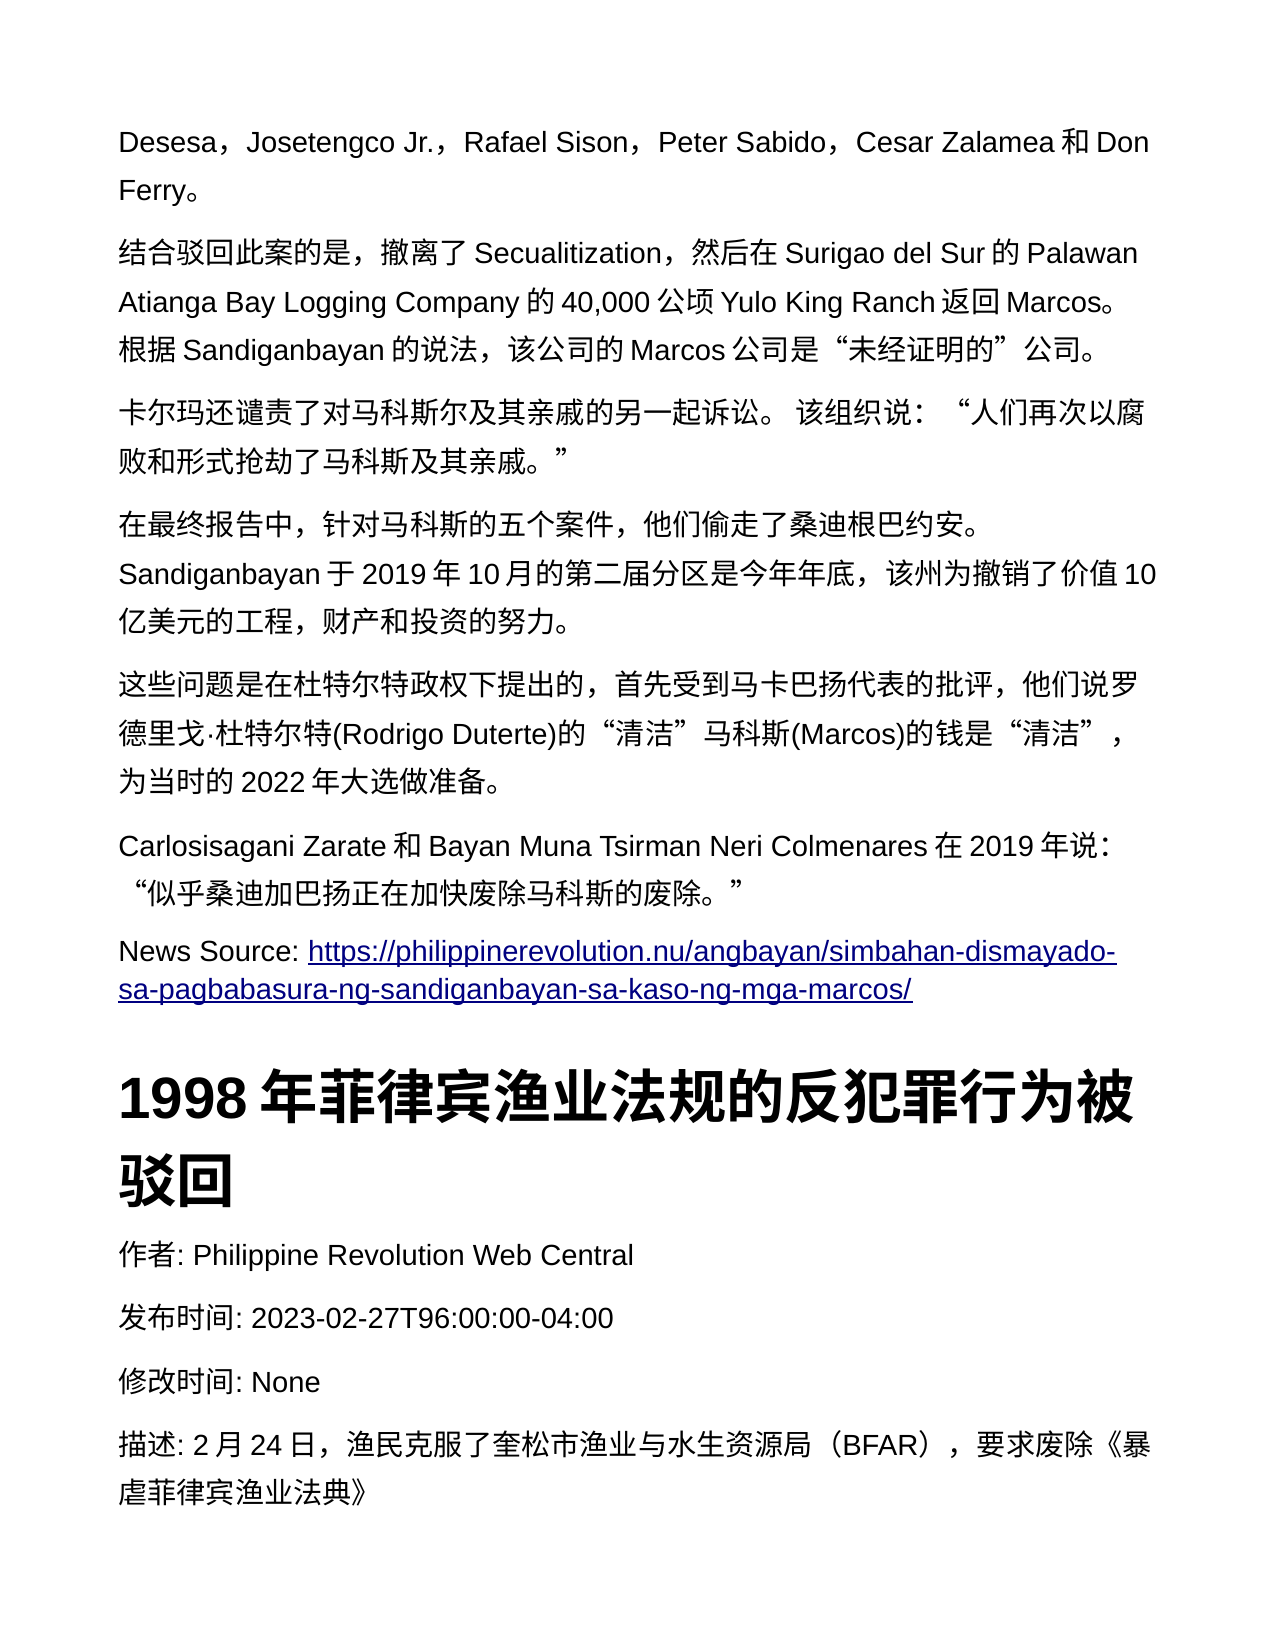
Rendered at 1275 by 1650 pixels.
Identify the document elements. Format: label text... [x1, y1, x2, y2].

text 修改时间: None [118, 1358, 1157, 1400]
text 作者: Philippine Revolution Web Central [118, 1232, 1157, 1274]
text 在最终报告中，针对马科斯的五个案件，他们偷走了桑迪根巴约安。 Sandiganbayan于2019年10月的第二届分区是今年年底，该州为撤销了价值10亿美元的工程，财产和投资的努力。 [118, 502, 1157, 641]
text Desesa，Josetengco Jr.，Rafael Sison，Peter Sabido，Cesar Zalamea和Don Ferry。 [118, 118, 1157, 209]
text Carlosisagani Zarate和Bayan Muna Tsirman Neri Colmenares在2019年说：“似乎桑迪加巴扬正在加快废除马科斯的废除。” [118, 822, 1157, 913]
text 结合驳回此案的是，撤离了Secualitization，然后在Surigao del Sur的Palawan Atianga Bay Logging Company的40,000公顷Yulo King Ranch返回Marcos。 根据Sandiganbayan的说法，该公司的Marcos公司是“未经证明的”公司。 [118, 230, 1157, 369]
text 卡尔玛还谴责了对马科斯尔及其亲戚的另一起诉讼。 该组织说：“人们再次以腐败和形式抢劫了马科斯及其亲戚。” [118, 390, 1157, 481]
text 这些问题是在杜特尔特政权下提出的，首先受到马卡巴扬代表的批评，他们说罗德里戈·杜特尔特(Rodrigo Duterte)的“清洁”马科斯(Marcos)的钱是“清洁”，为当时的2022年大选做准备。 [118, 662, 1157, 801]
text News Source: https://philippinerevolution.nu/angbayan/simbahan-dismayado-sa-pagbabasura-ng-sandiganbayan-sa-kaso-ng-mga-marcos/ [118, 934, 1157, 1006]
text 发布时间: 2023-02-27T96:00:00-04:00 [118, 1295, 1157, 1337]
subtitle 1998年菲律宾渔业法规的反犯罪行为被驳回 [118, 1050, 1157, 1219]
text 描述: 2月24日，渔民克服了奎松市渔业与水生资源局（BFAR），要求废除《暴虐菲律宾渔业法典》 [118, 1421, 1157, 1512]
